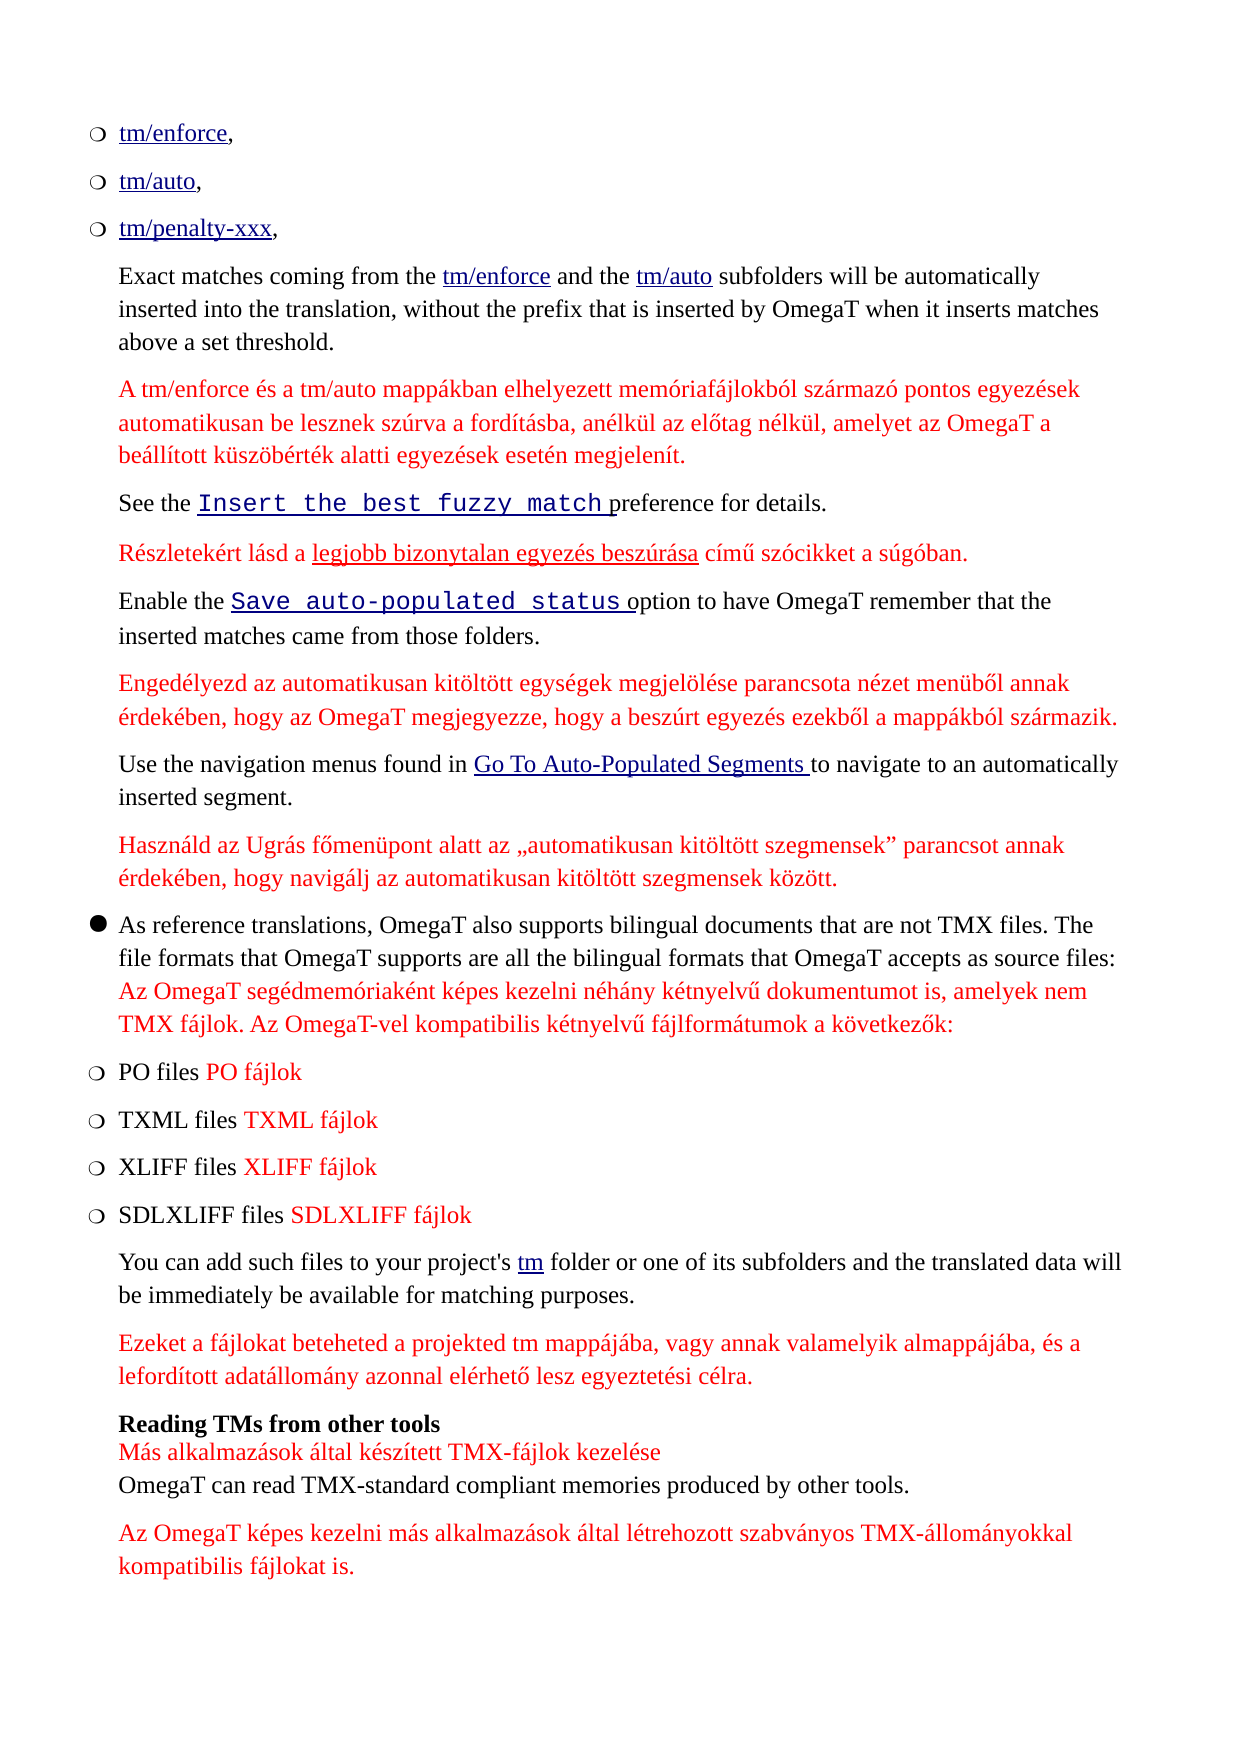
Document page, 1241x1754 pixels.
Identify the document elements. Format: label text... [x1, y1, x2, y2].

list PO files PO fájlok [118, 1057, 1122, 1086]
list Engedélyezd az automatikusan kitöltött egységek megjelölése parancsota nézet menüből annak érdekében, hogy az OmegaT megjegyezze, hogy a beszúrt egyezés ezekből a mappákból származik. [118, 668, 1122, 730]
list Use the navigation menus found in Go To Auto-Populated Segments to navigate to an automatically inserted segment. [118, 749, 1122, 811]
list See the Insert the best fuzzy match preference for details. [118, 488, 1122, 519]
list XLIFF files XLIFF fájlok [118, 1152, 1122, 1181]
list Ezeket a fájlokat beteheted a projekted tm mappájába, vagy annak valamelyik almappájába, és a lefordított adatállomány azonnal elérhető lesz egyeztetési célra. [118, 1328, 1122, 1390]
list tm/auto, [118, 166, 1122, 194]
text Az OmegaT képes kezelni más alkalmazások által létrehozott szabványos TMX-állományokkal kompatibilis fájlokat is. [118, 1518, 1122, 1580]
list TXML files TXML fájlok [118, 1105, 1122, 1133]
text OmegaT can read TMX-standard compliant memories produced by other tools. [118, 1471, 1122, 1499]
list SDLXLIFF files SDLXLIFF fájlok [118, 1200, 1122, 1229]
list Enable the Save auto-populated status option to have OmegaT remember that the inserted matches came from those folders. [118, 586, 1122, 650]
subtitle Reading TMs from other tools [118, 1409, 1122, 1437]
list tm/enforce, [118, 118, 1122, 147]
list Részletekért lásd a legjobb bizonytalan egyezés beszúrása című szócikket a súgóban. [118, 538, 1122, 567]
list tm/penalty-xxx, [118, 213, 1122, 242]
list Használd az Ugrás főmenüpont alatt az „automatikusan kitöltött szegmensek” parancsot annak érdekében, hogy navigálj az automatikusan kitöltött szegmensek között. [118, 830, 1122, 892]
list You can add such files to your project's tm folder or one of its subfolders and the translated data will be immediately be available for matching purposes. [118, 1247, 1122, 1309]
list As reference translations, OmegaT also supports bilingual documents that are not TMX files. The file formats that OmegaT supports are all the bilingual formats that OmegaT accepts as source files: Az OmegaT segédmemóriaként képes kezelni néhány kétnyelvű dokumentumot is, amelyek nem TMX fájlok. Az OmegaT-vel kompatibilis kétnyelvű fájlformátumok a következők: [118, 910, 1122, 1038]
list Exact matches coming from the tm/enforce and the tm/auto subfolders will be automatically inserted into the translation, without the prefix that is inserted by OmegaT when it inserts matches above a set threshold. [118, 261, 1122, 356]
text Más alkalmazások által készített TMX-fájlok kezelése [118, 1437, 1122, 1466]
list A tm/enforce és a tm/auto mappákban elhelyezett memóriafájlokból származó pontos egyezések automatikusan be lesznek szúrva a fordításba, anélkül az előtag nélkül, amelyet az OmegaT a beállított küszöbérték alatti egyezések esetén megjelenít. [118, 374, 1122, 469]
